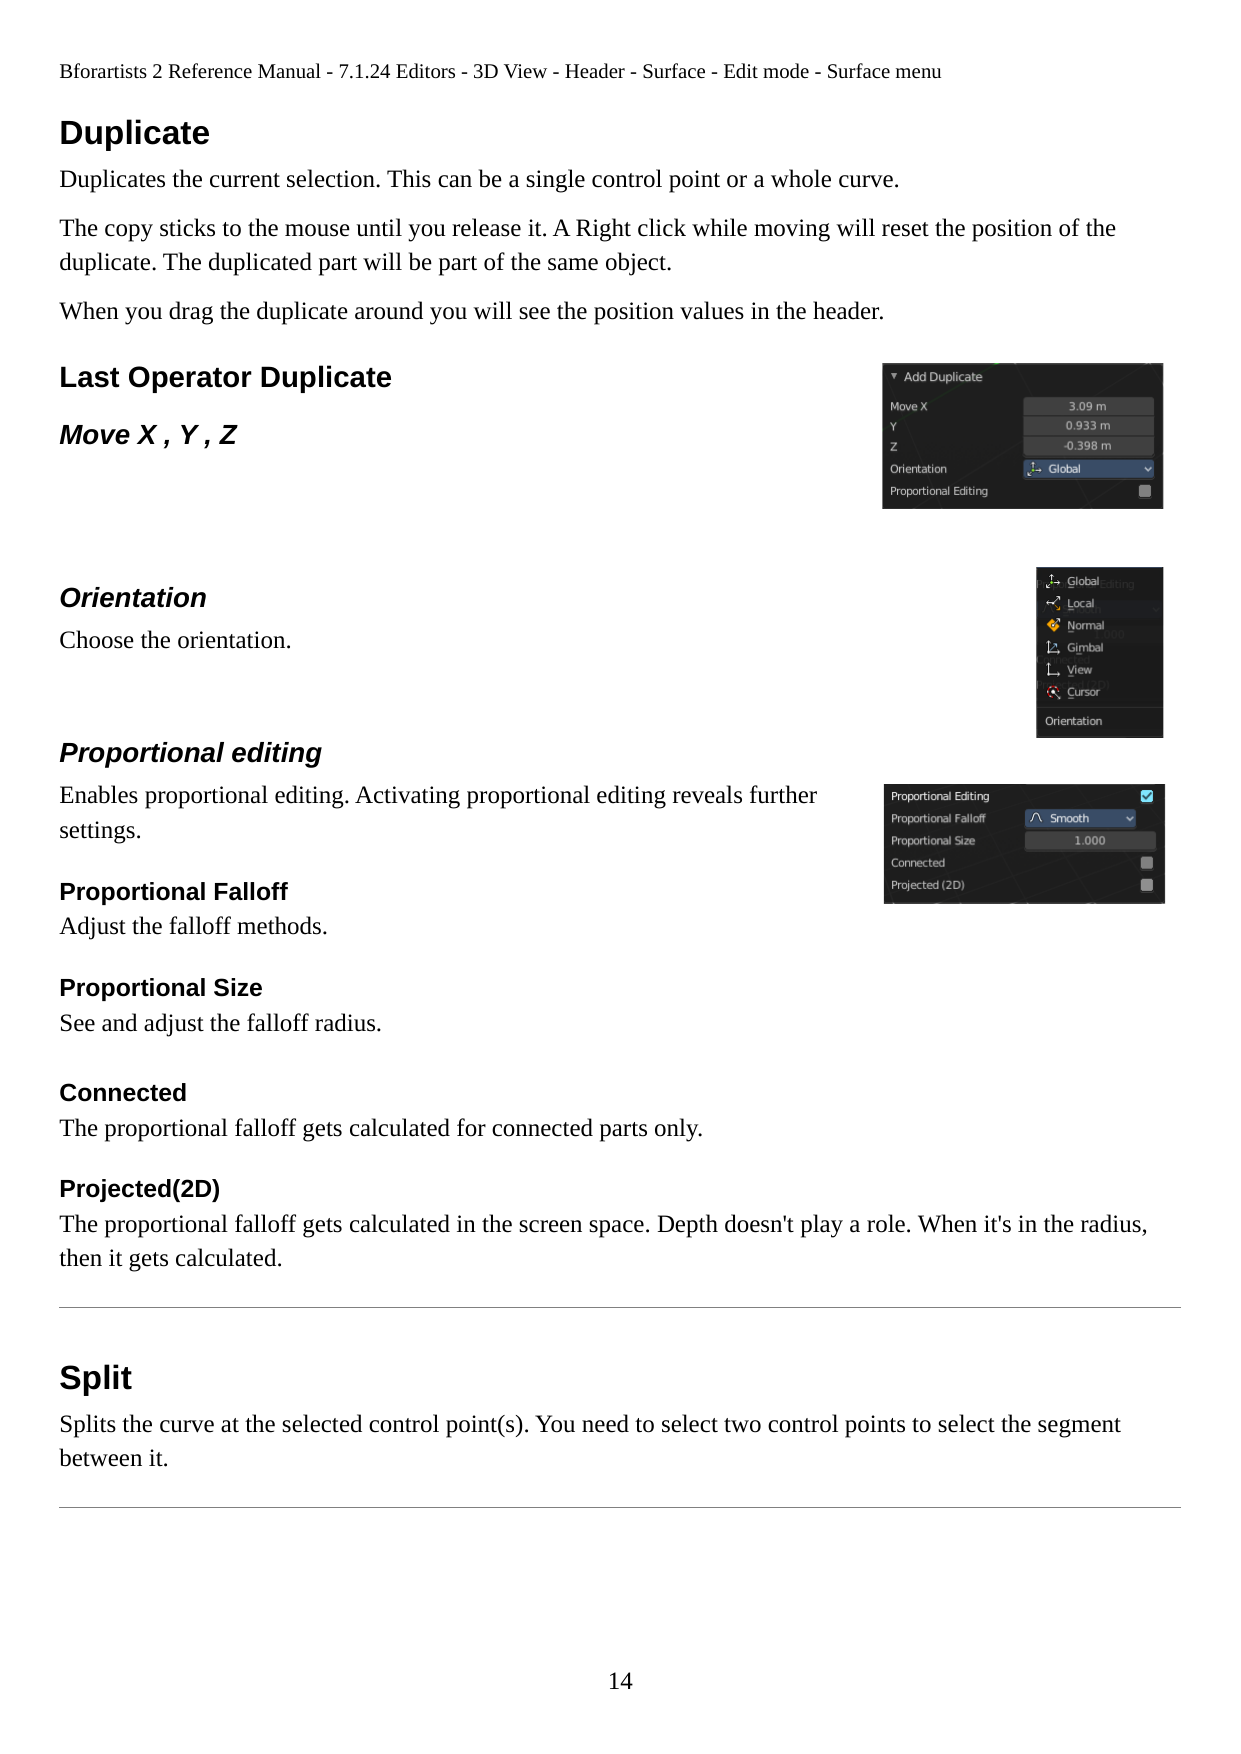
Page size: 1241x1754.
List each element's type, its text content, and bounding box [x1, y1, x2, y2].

subtitle Duplicate [59, 113, 1181, 151]
subtitle Connected [59, 1078, 1181, 1106]
text [1164, 626, 1181, 654]
picture [883, 784, 1166, 904]
text When you drag the duplicate around you will see the position values in the header. [59, 296, 1181, 325]
picture [882, 363, 1164, 509]
text Adjust the falloff methods. [59, 911, 1181, 940]
subtitle [1164, 581, 1181, 613]
text Choose the orientation. [59, 626, 1036, 654]
text Duplicates the current selection. This can be a single control point or a whole curve. [59, 164, 1181, 192]
text The proportional falloff gets calculated in the screen space. Depth doesn't play a role. When it's in the radius, then it gets calculated. [59, 1209, 1181, 1272]
subtitle Proportional editing [59, 736, 1181, 768]
subtitle Proportional Size [59, 973, 1181, 1002]
subtitle Move X , Y , Z [59, 419, 882, 451]
subtitle Split [59, 1357, 1181, 1396]
subtitle Orientation [59, 581, 1036, 613]
text Enables proportional editing. Activating proportional editing reveals further settings. [59, 781, 1181, 844]
subtitle Projected(2D) [59, 1174, 1181, 1203]
text The copy sticks to the mouse until you release it. A Right click while moving will reset the position of the duplicate. The duplicated part will be part of the same object. [59, 213, 1181, 276]
subtitle Last Operator Duplicate [59, 360, 1181, 394]
subtitle Proportional Falloff [59, 877, 1181, 905]
subtitle [1164, 419, 1181, 451]
text The proportional falloff gets calculated for connected parts only. [59, 1113, 1181, 1141]
text See and adjust the falloff radius. [59, 1008, 1181, 1037]
picture [1036, 567, 1164, 738]
text Splits the curve at the selected control point(s). You need to select two control points to select the segment between it. [59, 1409, 1181, 1472]
